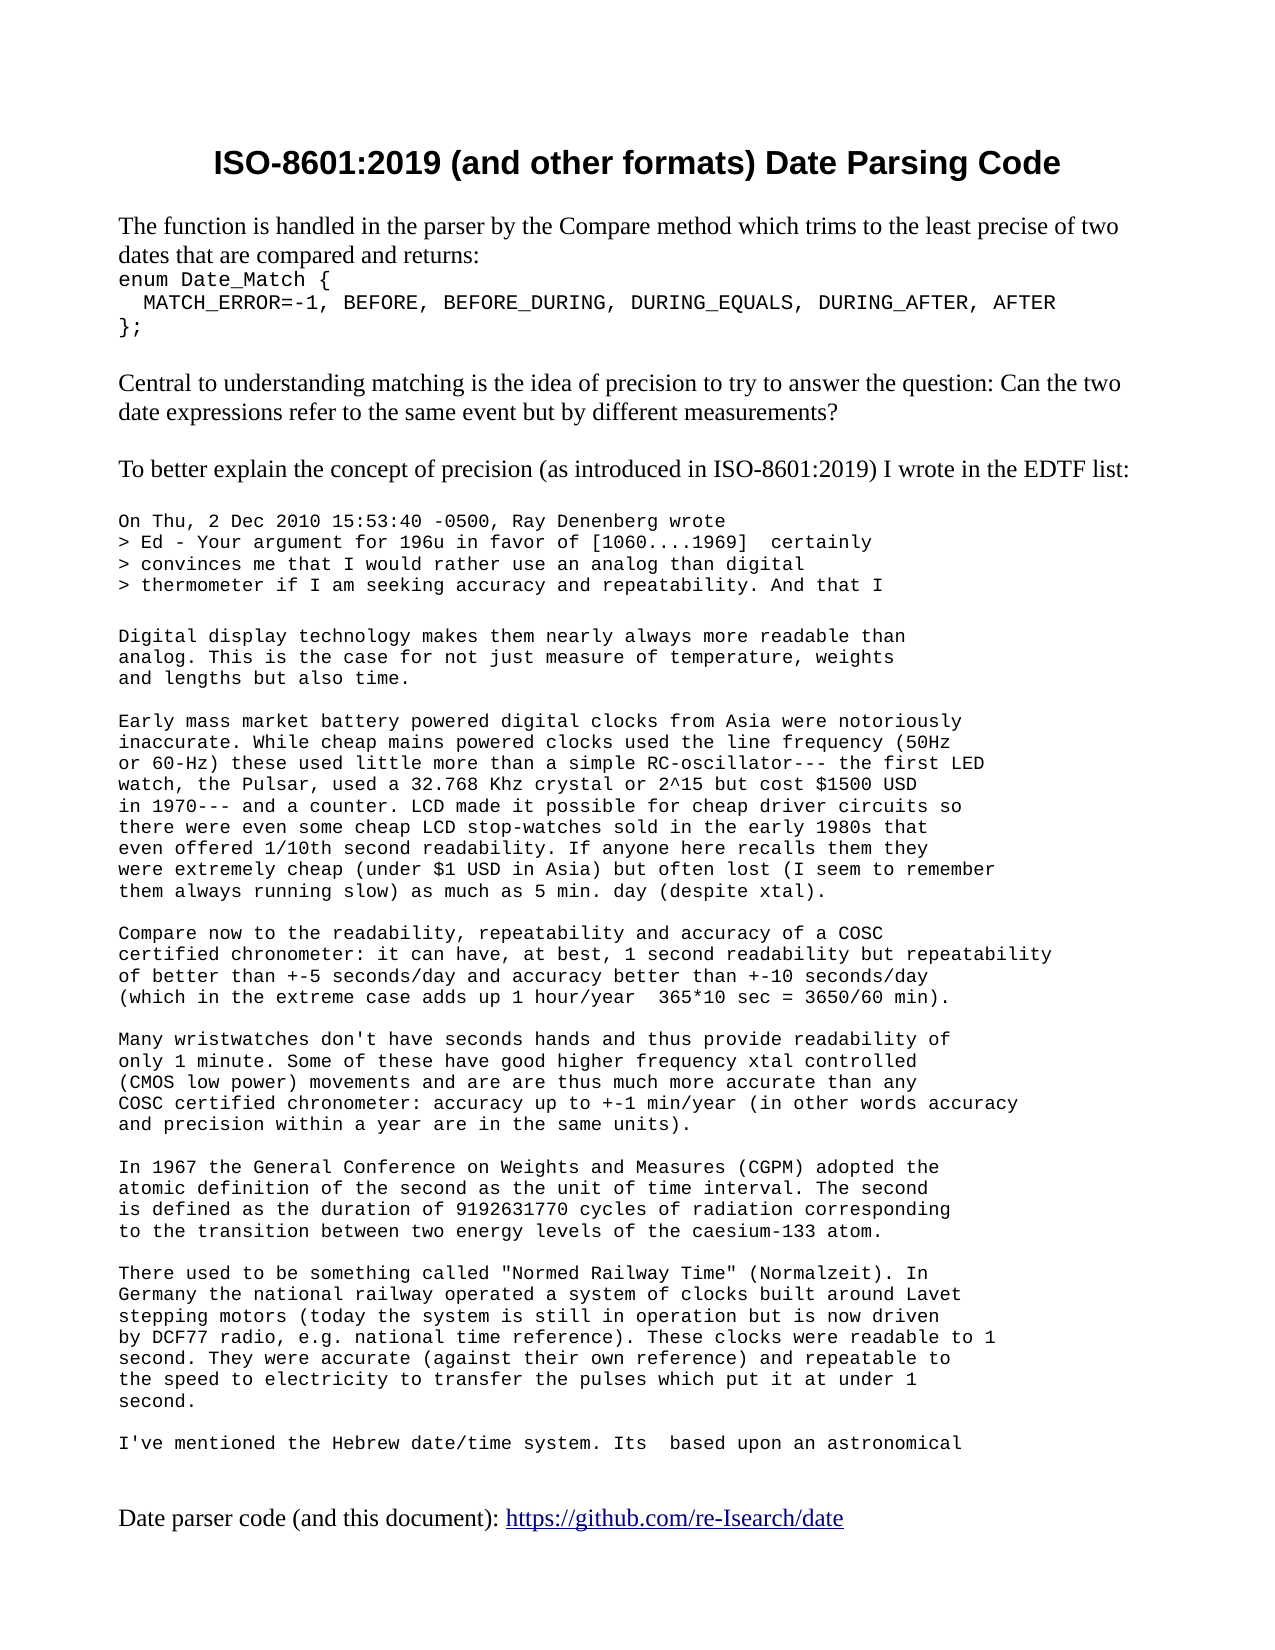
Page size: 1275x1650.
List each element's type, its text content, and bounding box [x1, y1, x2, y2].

text To better explain the concept of precision (as introduced in ISO-8601:2019) I wrote in the EDTF list: [118, 454, 1157, 483]
text were extremely cheap (under $1 USD in Asia) but often lost (I seem to remember [118, 860, 1157, 881]
text by DCF77 radio, e.g. national time reference). These clocks were readable to 1 [118, 1328, 1157, 1349]
text Compare now to the readability, repeatability and accuracy of a COSC [118, 924, 1157, 945]
text I've mentioned the Hebrew date/time system. Its based upon an astronomical [118, 1434, 1157, 1455]
text inaccurate. While cheap mains powered clocks used the line frequency (50Hz [118, 733, 1157, 754]
text and lengths but also time. [118, 669, 1157, 690]
text enum Date_Match { [118, 268, 1157, 292]
text analog. This is the case for not just measure of temperature, weights [118, 648, 1157, 669]
text COSC certified chronometer: accuracy up to +-1 min/year (in other words accuracy [118, 1094, 1157, 1115]
text > Ed - Your argument for 196u in favor of [1060....1969] certainly [118, 533, 1157, 554]
text atomic definition of the second as the unit of time interval. The second [118, 1179, 1157, 1200]
text > thermometer if I am seeking accuracy and repeatability. And that I [118, 576, 1157, 597]
text There used to be something called "Normed Railway Time" (Normalzeit). In [118, 1264, 1157, 1285]
text On Thu, 2 Dec 2010 15:53:40 -0500, Ray Denenberg wrote [118, 512, 1157, 533]
text }; [118, 316, 1157, 339]
text stepping motors (today the system is still in operation but is now driven [118, 1306, 1157, 1328]
text only 1 minute. Some of these have good higher frequency xtal controlled [118, 1051, 1157, 1073]
text of better than +-5 seconds/day and accuracy better than +-10 seconds/day [118, 966, 1157, 988]
text them always running slow) as much as 5 min. day (despite xtal). [118, 881, 1157, 903]
text the speed to electricity to transfer the pulses which put it at under 1 [118, 1370, 1157, 1391]
text watch, the Pulsar, used a 32.768 Khz crystal or 2^15 but cost $1500 USD [118, 775, 1157, 796]
text In 1967 the General Conference on Weights and Measures (CGPM) adopted the [118, 1158, 1157, 1179]
text MATCH_ERROR=-1, BEFORE, BEFORE_DURING, DURING_EQUALS, DURING_AFTER, AFTER [118, 292, 1157, 316]
text Germany the national railway operated a system of clocks built around Lavet [118, 1285, 1157, 1306]
text certified chronometer: it can have, at best, 1 second readability but repeatability [118, 945, 1157, 966]
text even offered 1/10th second readability. If anyone here recalls them they [118, 839, 1157, 860]
text Many wristwatches don't have seconds hands and thus provide readability of [118, 1030, 1157, 1051]
text is defined as the duration of 9192631770 cycles of radiation corresponding [118, 1200, 1157, 1221]
text second. They were accurate (against their own reference) and repeatable to [118, 1349, 1157, 1370]
text Early mass market battery powered digital clocks from Asia were notoriously [118, 711, 1157, 733]
text (CMOS low power) movements and are are thus much more accurate than any [118, 1073, 1157, 1094]
text Central to understanding matching is the idea of precision to try to answer the question: Can the two date expressions refer to the same event but by different measurements? [118, 368, 1157, 426]
text second. [118, 1391, 1157, 1413]
text in 1970--- and a counter. LCD made it possible for cheap driver circuits so [118, 796, 1157, 818]
text (which in the extreme case adds up 1 hour/year 365*10 sec = 3650/60 min). [118, 988, 1157, 1009]
text > convinces me that I would rather use an analog than digital [118, 554, 1157, 576]
text The function is handled in the parser by the Compare method which trims to the least precise of two dates that are compared and returns: [118, 211, 1157, 268]
text and precision within a year are in the same units). [118, 1115, 1157, 1136]
text there were even some cheap LCD stop-watches sold in the early 1980s that [118, 818, 1157, 839]
text or 60-Hz) these used little more than a simple RC-oscillator--- the first LED [118, 754, 1157, 775]
text Digital display technology makes them nearly always more readable than [118, 626, 1157, 648]
text to the transition between two energy levels of the caesium-133 atom. [118, 1221, 1157, 1243]
